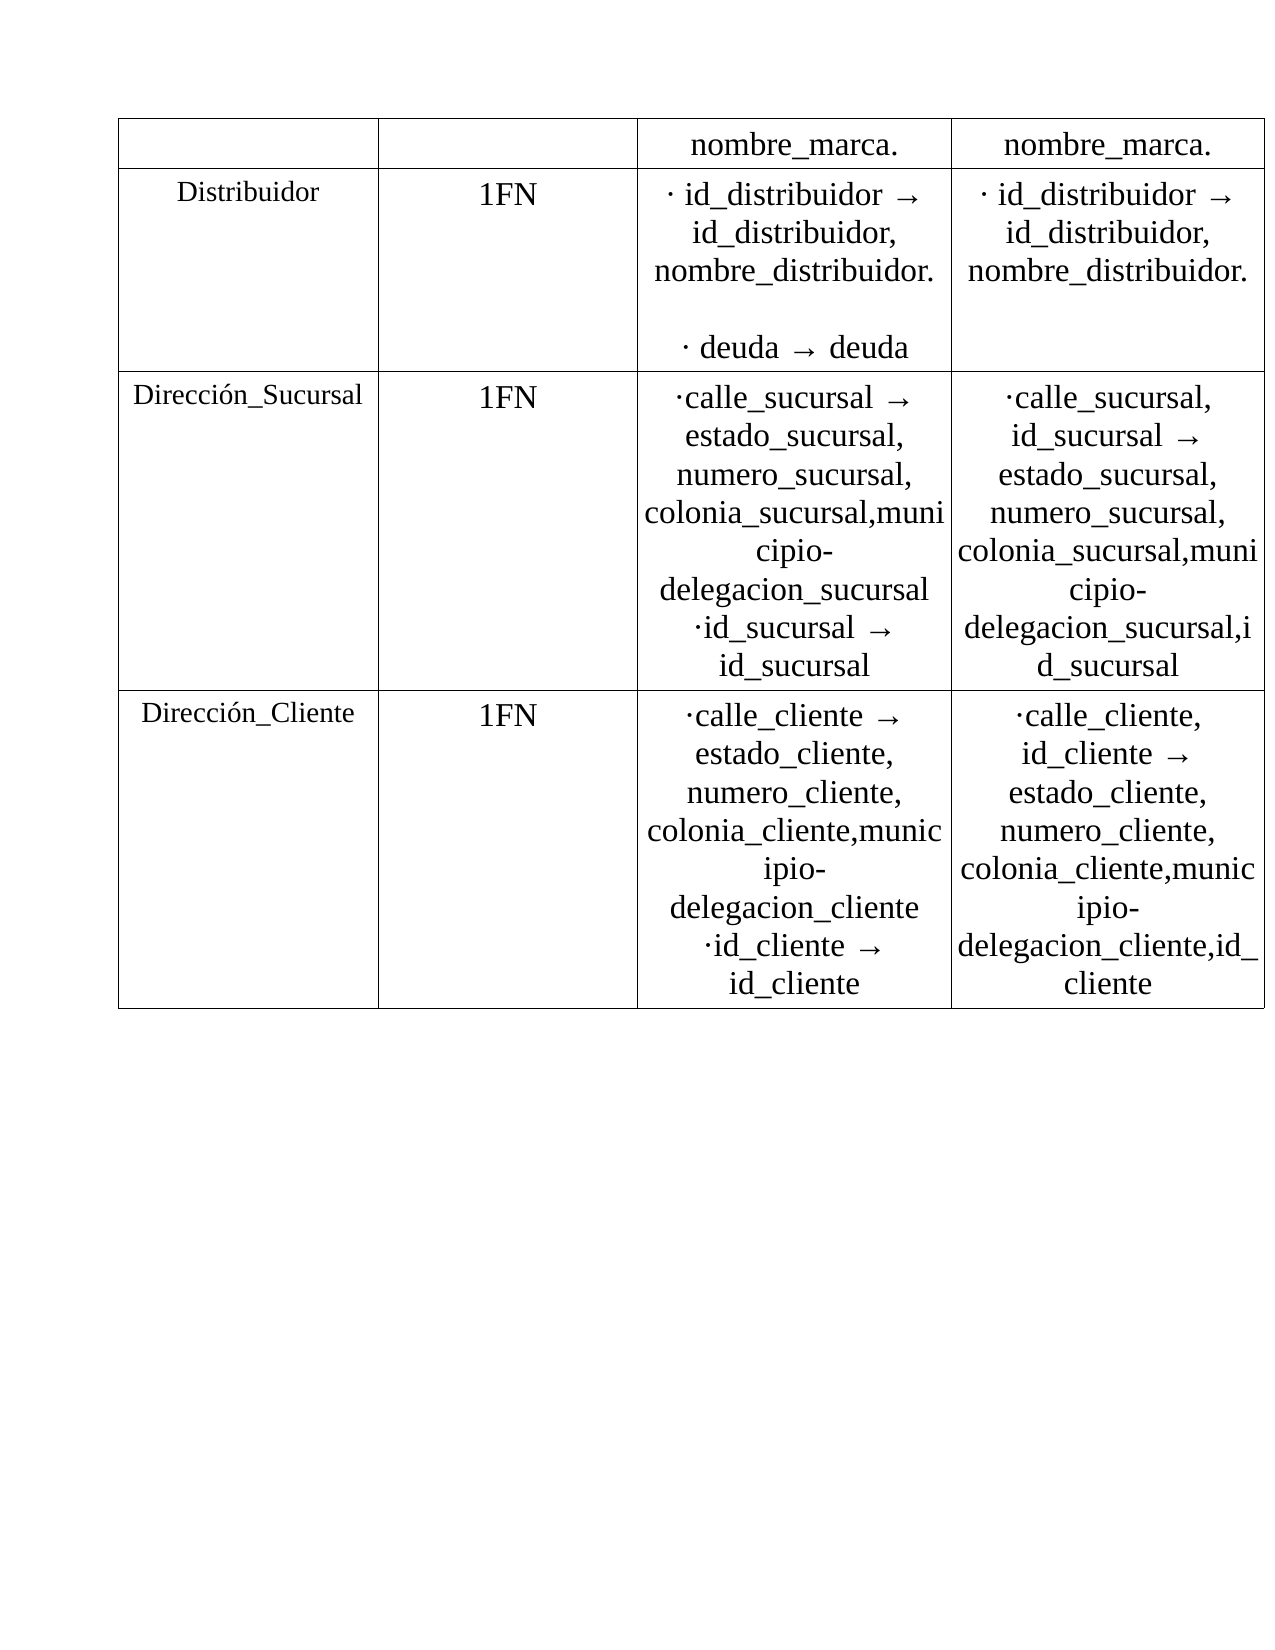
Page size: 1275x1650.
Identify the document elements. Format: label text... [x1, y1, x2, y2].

table_cell ·calle_cliente → estado_cliente, numero_cliente, colonia_cliente,municipio-delegacion_cliente ·id_cliente → id_cliente [638, 691, 951, 1008]
table_cell 1FN [379, 372, 637, 689]
table_cell nombre_marca. [952, 119, 1264, 168]
table_cell [379, 119, 637, 168]
table_cell 1FN [379, 691, 637, 1008]
table_cell Dirección_Sucursal [119, 372, 378, 689]
table_cell nombre_marca. [638, 119, 951, 168]
table_cell ·calle_cliente, id_cliente → estado_cliente, numero_cliente, colonia_cliente,municipio-delegacion_cliente,id_cliente [952, 691, 1264, 1008]
table_cell · id_distribuidor → id_distribuidor, nombre_distribuidor. [952, 169, 1264, 371]
table_cell Distribuidor [119, 169, 378, 371]
table_cell ·calle_sucursal, id_sucursal → estado_sucursal, numero_sucursal, colonia_sucursal,municipio-delegacion_sucursal,id_sucursal [952, 372, 1264, 689]
table_cell Dirección_Cliente [119, 691, 378, 1008]
table_cell 1FN [379, 169, 637, 371]
table_cell · id_distribuidor → id_distribuidor, nombre_distribuidor. · deuda → deuda [638, 169, 951, 371]
table_cell ·calle_sucursal → estado_sucursal, numero_sucursal, colonia_sucursal,municipio-delegacion_sucursal ·id_sucursal → id_sucursal [638, 372, 951, 689]
table_cell [119, 119, 378, 168]
